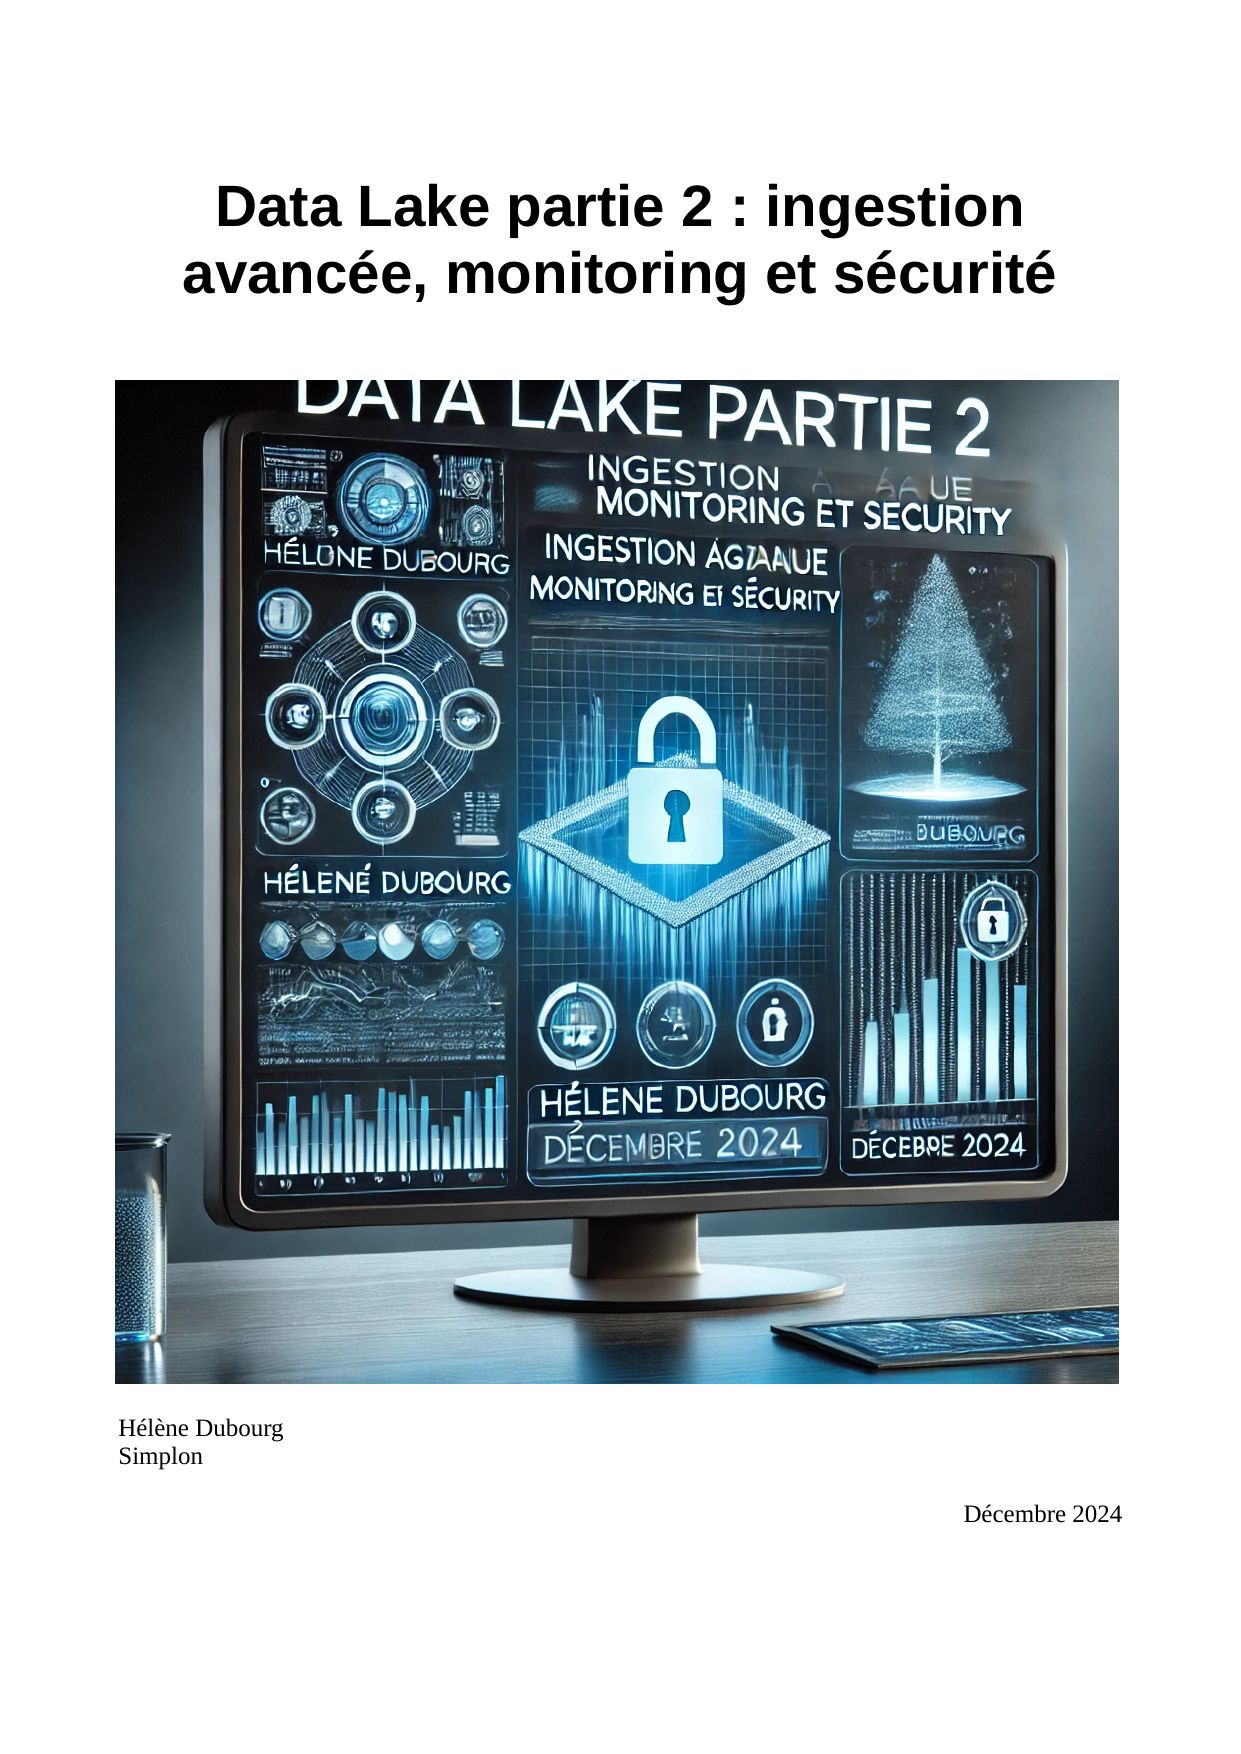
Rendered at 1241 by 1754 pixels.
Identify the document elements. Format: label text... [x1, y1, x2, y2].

text Décembre 2024 [118, 1499, 1122, 1528]
title Data Lake partie 2 : ingestion avancée, monitoring et sécurité [118, 172, 1122, 306]
text Hélène Dubourg [118, 1413, 1122, 1441]
picture [115, 380, 1119, 1384]
text Simplon [118, 1441, 1122, 1470]
